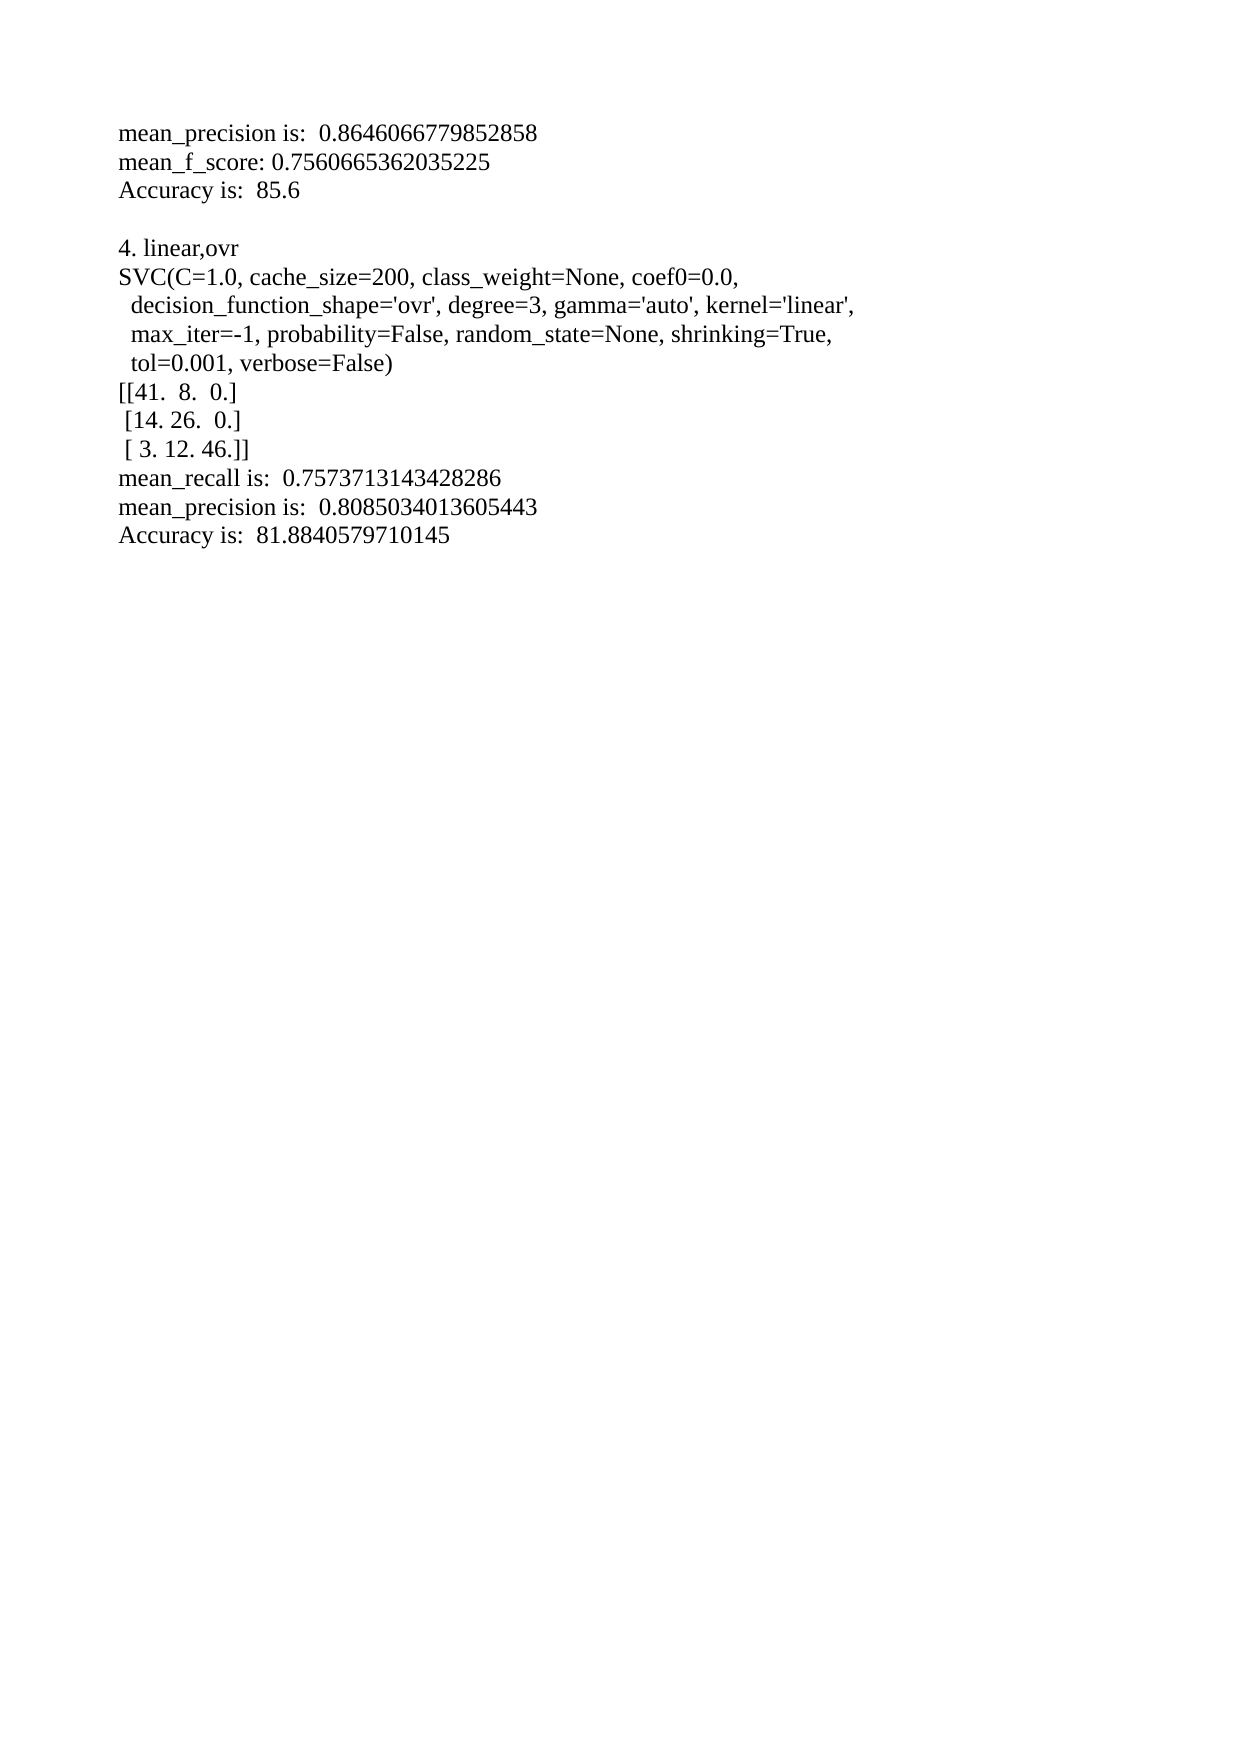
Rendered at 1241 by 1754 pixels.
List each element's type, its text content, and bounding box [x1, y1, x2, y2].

text [[41. 8. 0.] [118, 377, 1122, 406]
text decision_function_shape='ovr', degree=3, gamma='auto', kernel='linear', [118, 291, 1122, 319]
text [ 3. 12. 46.]] [118, 434, 1122, 463]
text tol=0.001, verbose=False) [118, 348, 1122, 377]
text mean_recall is: 0.7573713143428286 [118, 463, 1122, 492]
text SVC(C=1.0, cache_size=200, class_weight=None, coef0=0.0, [118, 262, 1122, 291]
text mean_precision is: 0.8646066779852858 [118, 118, 1122, 147]
text max_iter=-1, probability=False, random_state=None, shrinking=True, [118, 319, 1122, 348]
text Accuracy is: 81.8840579710145 [118, 521, 1122, 549]
text 4. linear,ovr [118, 233, 1122, 262]
text mean_f_score: 0.7560665362035225 [118, 147, 1122, 176]
text Accuracy is: 85.6 [118, 176, 1122, 204]
text mean_precision is: 0.8085034013605443 [118, 492, 1122, 521]
text [14. 26. 0.] [118, 406, 1122, 434]
